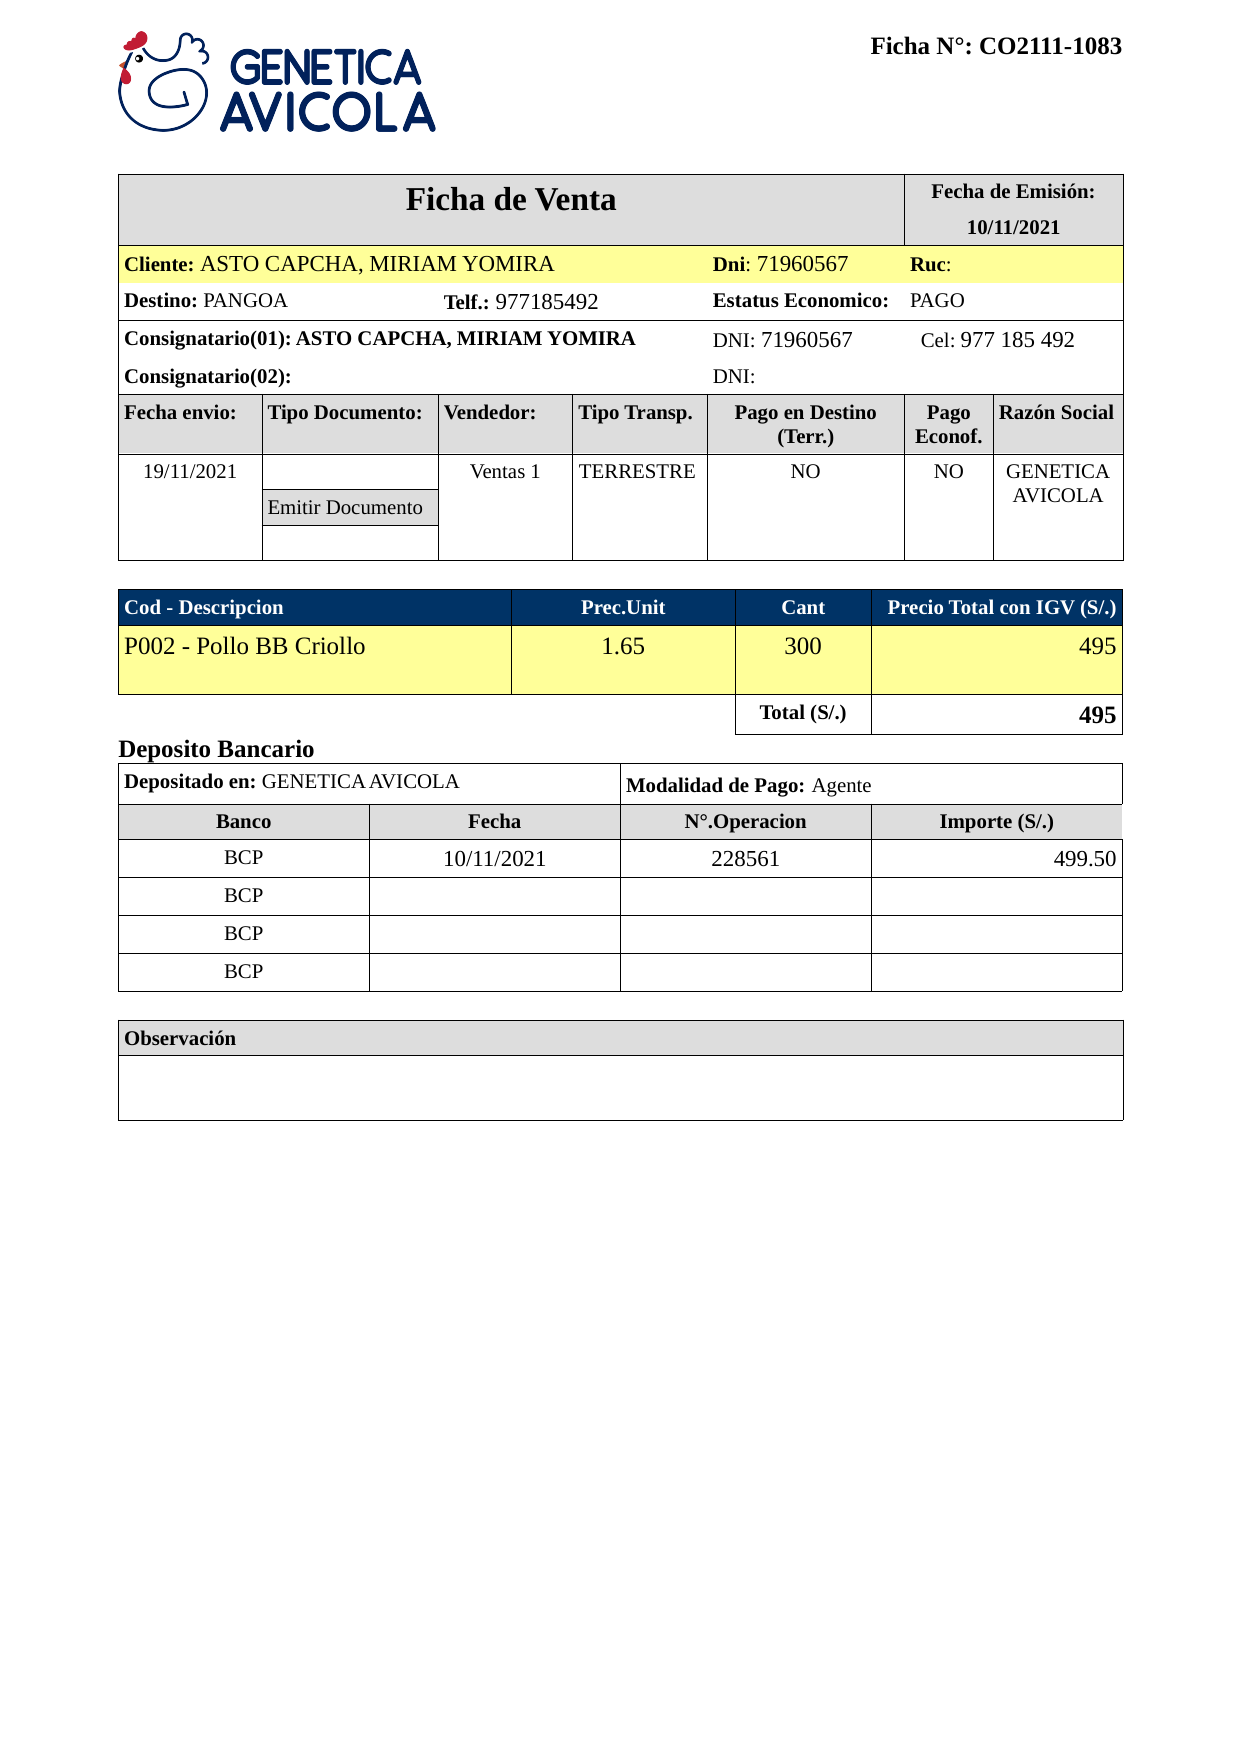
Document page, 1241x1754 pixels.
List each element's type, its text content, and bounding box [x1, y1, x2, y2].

table_cell [872, 878, 1122, 915]
table_cell [511, 695, 735, 734]
table_cell BCP [119, 878, 369, 915]
table_cell 495 [872, 626, 1122, 694]
table_cell TERRESTRE [573, 455, 707, 560]
table_cell 228561 [621, 840, 871, 877]
table_cell Fecha envio: [119, 395, 262, 453]
table_header Cant [736, 590, 871, 625]
table_cell Importe (S/.) [872, 805, 1122, 839]
table_cell N°.Operacion [621, 805, 871, 839]
table_cell GENETICA AVICOLA [994, 455, 1123, 560]
table_cell Ruc: [904, 246, 1123, 283]
table_cell Total (S/.) [736, 695, 871, 734]
table_cell 19/11/2021 [119, 455, 262, 560]
table_cell [621, 954, 871, 991]
table_header Modalidad de Pago: Agente [621, 764, 1122, 803]
table_cell 499.50 [872, 840, 1122, 877]
table_cell NO [905, 455, 993, 560]
table_cell BCP [119, 840, 369, 877]
table_cell Destino: PANGOA [119, 283, 438, 320]
text Deposito Bancario [118, 734, 1122, 763]
table_header Cod - Descripcion [119, 590, 511, 625]
table_header Fecha de Emisión: [905, 175, 1123, 209]
table_cell Emitir Documento [263, 490, 438, 525]
table_cell Vendedor: [439, 395, 572, 453]
table_cell 300 [736, 626, 871, 694]
table_header Precio Total con IGV (S/.) [872, 590, 1122, 625]
table_cell [118, 695, 511, 734]
table_cell NO [708, 455, 904, 560]
table_cell Tipo Transp. [573, 395, 707, 453]
picture [118, 31, 436, 132]
table_cell 1.65 [512, 626, 735, 694]
table_cell Consignatario(01): ASTO CAPCHA, MIRIAM YOMIRA [119, 321, 707, 358]
table_cell Cliente: ASTO CAPCHA, MIRIAM YOMIRA [119, 246, 707, 283]
table_cell P002 - Pollo BB Criollo [119, 626, 511, 694]
table_cell DNI: [707, 358, 1123, 394]
table_cell 10/11/2021 [905, 209, 1123, 245]
table_cell [119, 1056, 1123, 1119]
table_cell BCP [119, 954, 369, 991]
table_header Depositado en: GENETICA AVICOLA [119, 764, 620, 803]
table_cell 10/11/2021 [370, 840, 620, 877]
table_cell Consignatario(02): [119, 358, 707, 394]
table_cell Tipo Documento: [263, 395, 438, 453]
table_cell 495 [872, 695, 1122, 734]
table_cell Pago Econof. [905, 395, 993, 453]
table_cell [263, 455, 438, 489]
table_cell Estatus Economico: [707, 283, 904, 320]
table_cell [872, 916, 1122, 953]
table_header Ficha de Venta [119, 175, 904, 245]
table_cell [872, 954, 1122, 991]
table_cell BCP [119, 916, 369, 953]
table_cell [621, 878, 871, 915]
table_cell Ventas 1 [439, 455, 572, 560]
table_cell [370, 916, 620, 953]
table_cell DNI: 71960567 [707, 321, 915, 358]
table_cell [370, 954, 620, 991]
table_cell [370, 878, 620, 915]
table_cell [621, 916, 871, 953]
table_cell Cel: 977 185 492 [915, 321, 1123, 358]
table_cell Razón Social [994, 395, 1123, 453]
table_header Observación [119, 1021, 1123, 1055]
table_cell Telf.: 977185492 [438, 283, 707, 320]
table_cell [263, 526, 438, 560]
table_cell Fecha [370, 805, 620, 839]
table_cell Dni: 71960567 [707, 246, 904, 283]
table_cell Pago en Destino (Terr.) [708, 395, 904, 453]
table_header Prec.Unit [512, 590, 735, 625]
table_cell PAGO [904, 283, 1123, 320]
table_cell Banco [119, 805, 369, 839]
